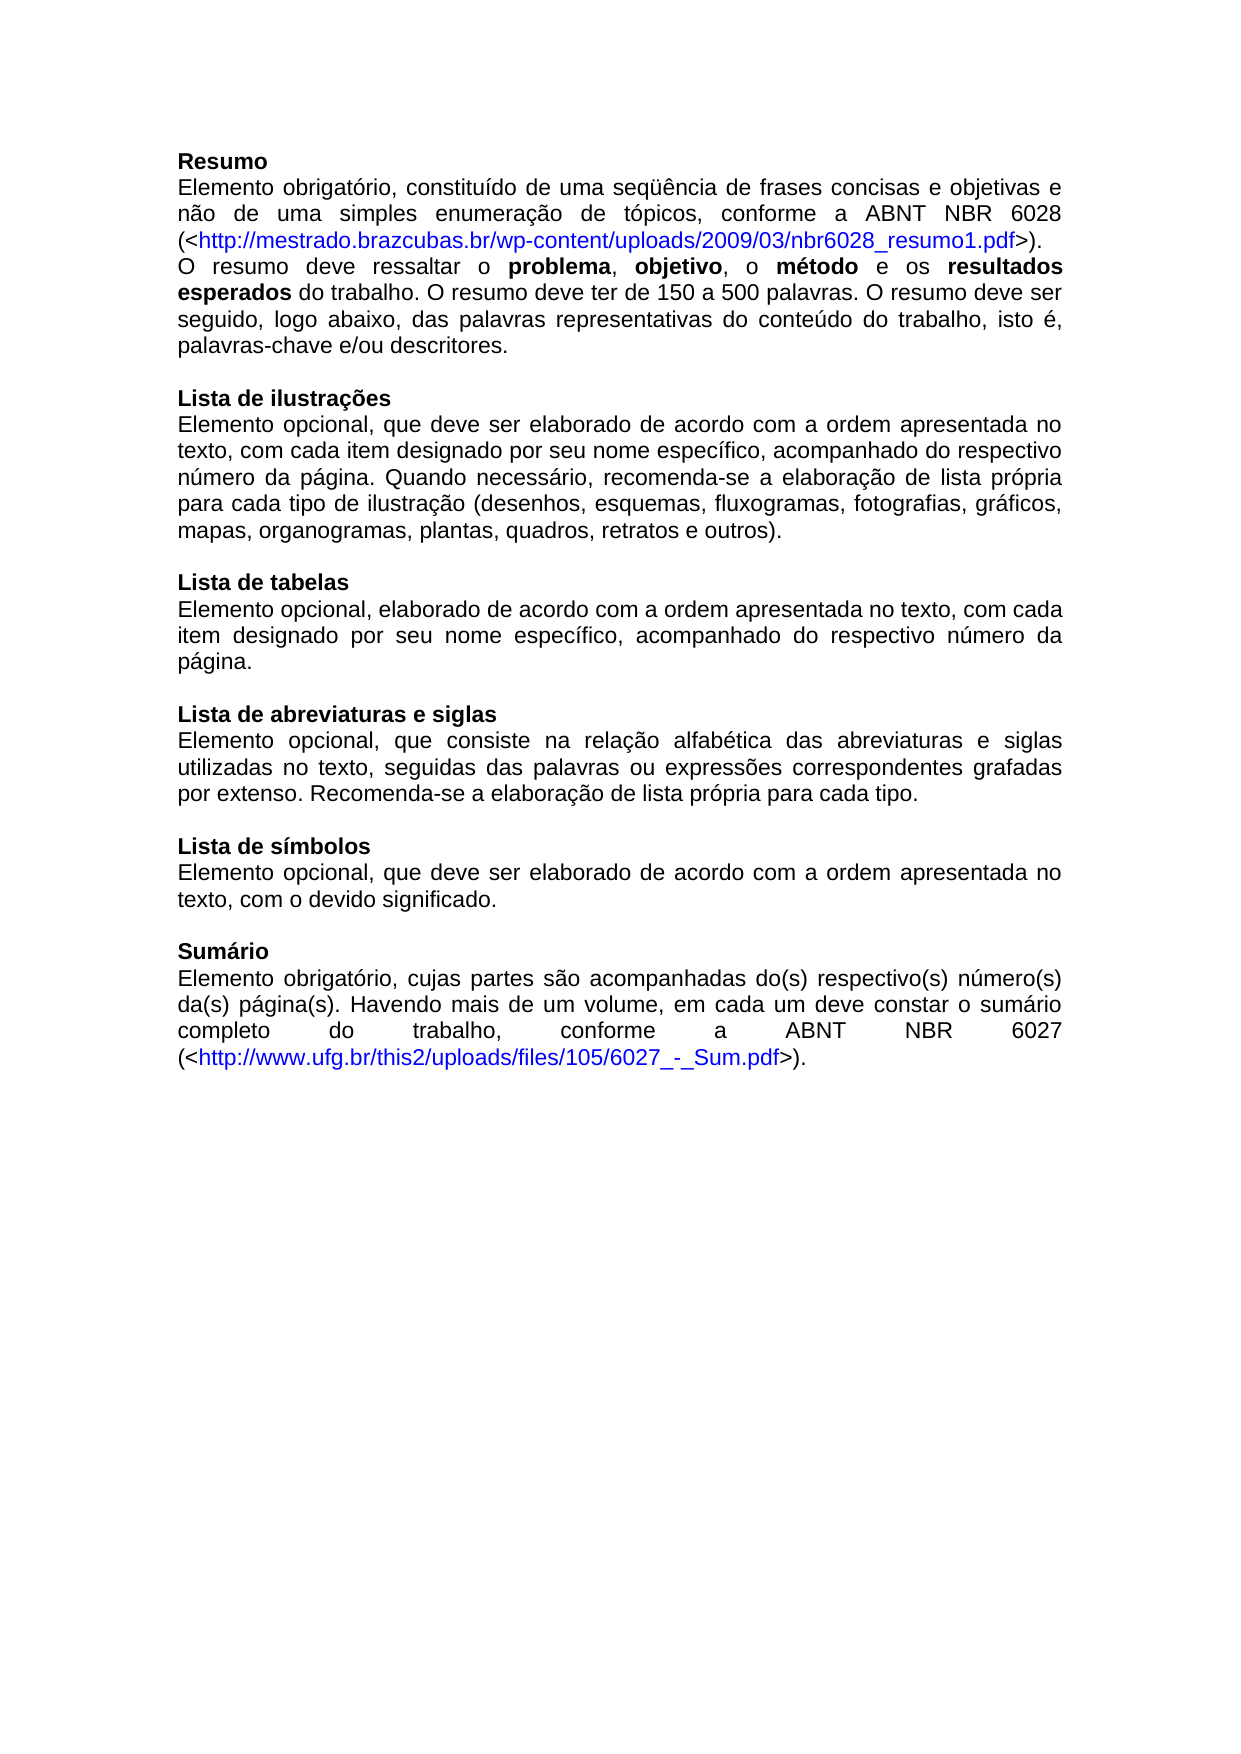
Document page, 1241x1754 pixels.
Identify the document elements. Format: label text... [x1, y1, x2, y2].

text Elemento obrigatório, cujas partes são acompanhadas do(s) respectivo(s) número(s) da(s) página(s). Havendo mais de um volume, em cada um deve constar o sumário completo do trabalho, conforme a ABNT NBR 6027 (<http://www.ufg.br/this2/uploads/files/105/6027_-_Sum.pdf>). [177, 964, 1063, 1070]
text Resumo [177, 148, 1063, 174]
text Elemento opcional, que consiste na relação alfabética das abreviaturas e siglas utilizadas no texto, seguidas das palavras ou expressões correspondentes grafadas por extenso. Recomenda-se a elaboração de lista própria para cada tipo. [177, 727, 1063, 806]
text Lista de ilustrações [177, 385, 1063, 411]
text Lista de abreviaturas e siglas [177, 701, 1063, 727]
text Elemento obrigatório, constituído de uma seqüência de frases concisas e objetivas e não de uma simples enumeração de tópicos, conforme a ABNT NBR 6028 (<http://mestrado.brazcubas.br/wp-content/uploads/2009/03/nbr6028_resumo1.pdf>). O resumo deve ressaltar o problema, objetivo, o método e os resultados esperados do trabalho. O resumo deve ter de 150 a 500 palavras. O resumo deve ser seguido, logo abaixo, das palavras representativas do conteúdo do trabalho, isto é, palavras-chave e/ou descritores. [177, 174, 1063, 358]
text Sumário [177, 938, 1063, 964]
text Lista de tabelas [177, 569, 1063, 596]
text Elemento opcional, elaborado de acordo com a ordem apresentada no texto, com cada item designado por seu nome específico, acompanhado do respectivo número da página. [177, 596, 1063, 675]
text Elemento opcional, que deve ser elaborado de acordo com a ordem apresentada no texto, com cada item designado por seu nome específico, acompanhado do respectivo número da página. Quando necessário, recomenda-se a elaboração de lista própria para cada tipo de ilustração (desenhos, esquemas, fluxogramas, fotografias, gráficos, mapas, organogramas, plantas, quadros, retratos e outros). [177, 411, 1063, 543]
text Lista de símbolos [177, 833, 1063, 859]
text Elemento opcional, que deve ser elaborado de acordo com a ordem apresentada no texto, com o devido significado. [177, 859, 1063, 912]
